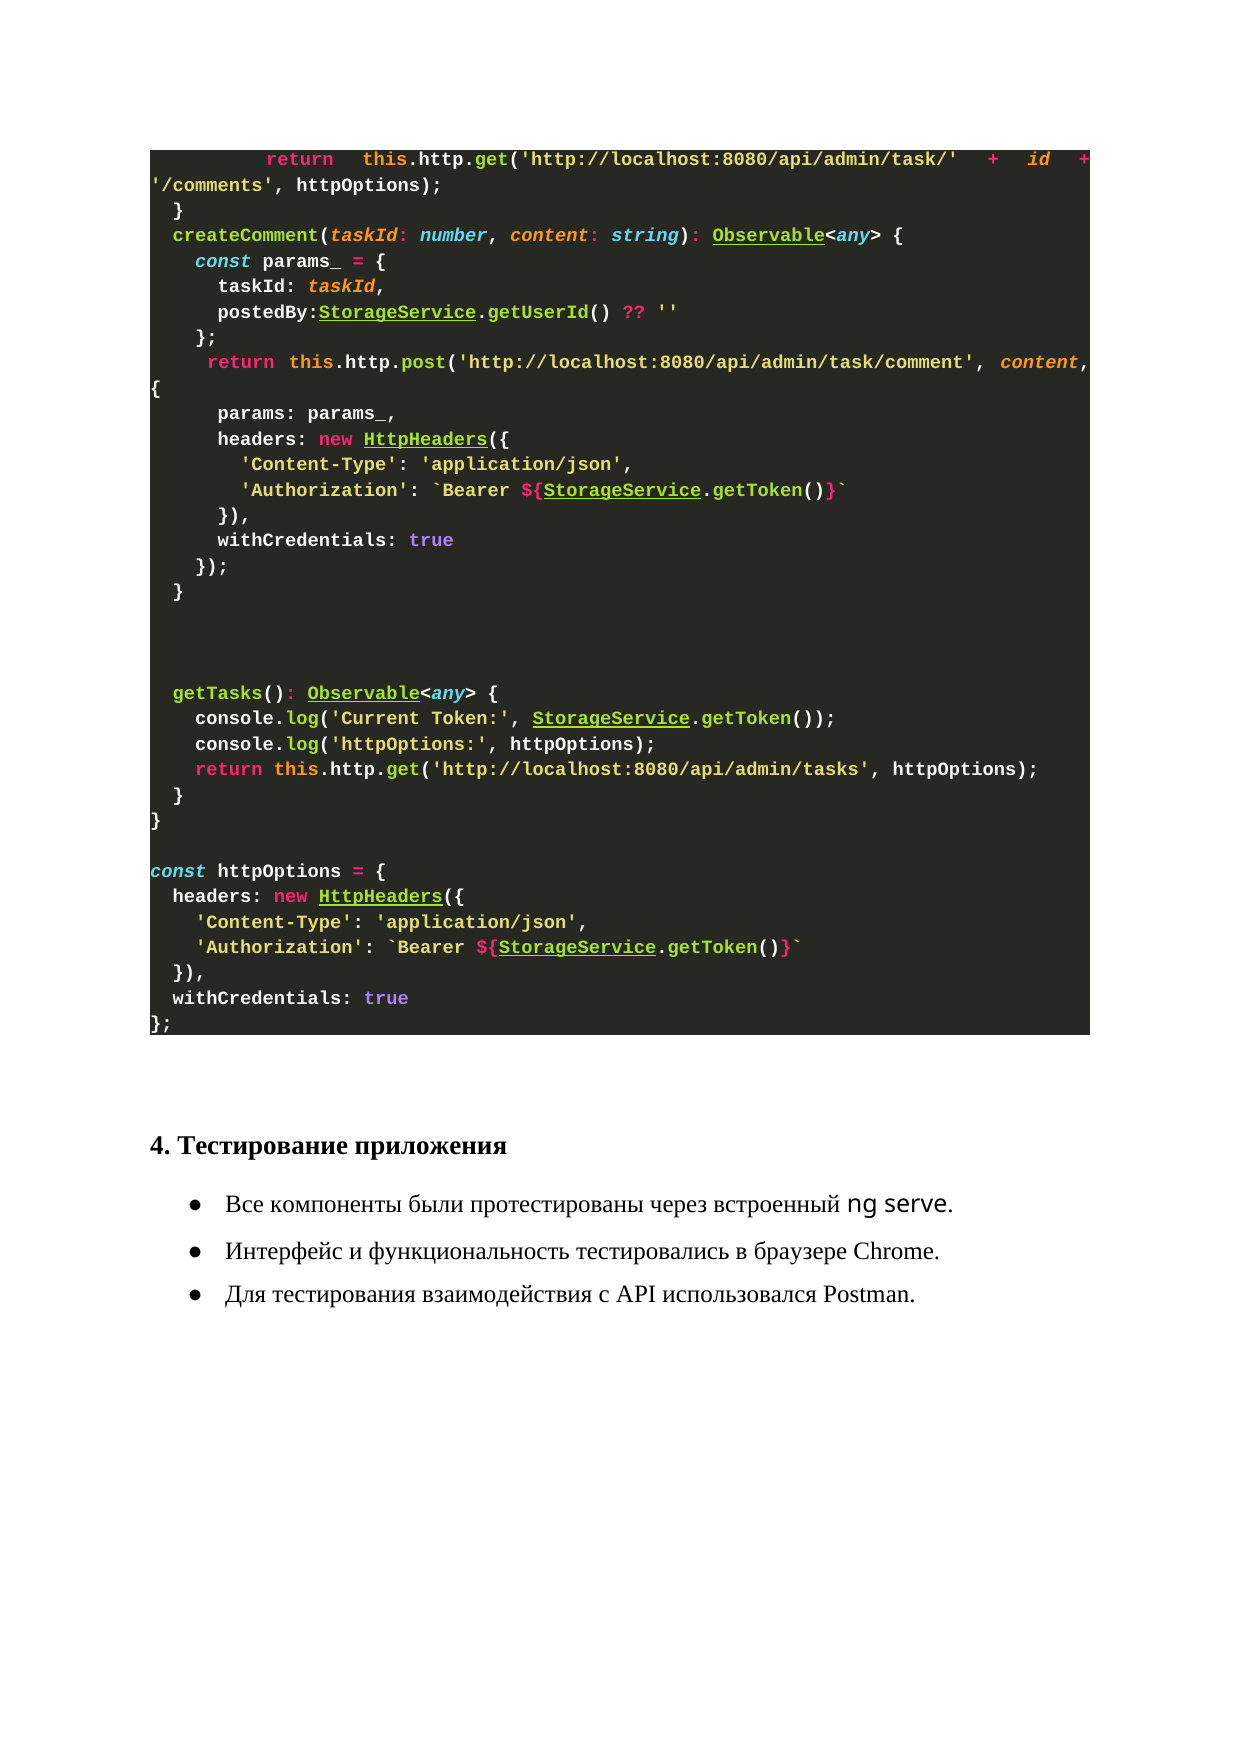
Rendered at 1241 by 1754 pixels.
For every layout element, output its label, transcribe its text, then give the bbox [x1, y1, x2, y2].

text } [150, 811, 1090, 832]
text 'Authorization': `Bearer ${StorageService.getToken()}` [150, 480, 1090, 502]
list Интерфейс и функциональность тестировались в браузере Chrome. [187, 1236, 1090, 1265]
text } [150, 785, 1090, 807]
text withCredentials: true [150, 989, 1090, 1010]
text getTasks(): Observable<any> { [150, 684, 1090, 705]
text } [150, 201, 1090, 222]
text params: params_, [150, 404, 1090, 425]
text 'Authorization': `Bearer ${StorageService.getToken()}` [150, 938, 1090, 959]
list Для тестирования взаимодействия с API использовался Postman. [187, 1279, 1090, 1308]
text postedBy:StorageService.getUserId() ?? '' [150, 302, 1090, 324]
text }); [150, 557, 1090, 578]
text }), [150, 963, 1090, 984]
text } [150, 582, 1090, 603]
text 'Content-Type': 'application/json', [150, 455, 1090, 476]
text withCredentials: true [150, 531, 1090, 552]
text const params_ = { [150, 252, 1090, 273]
text return this.http.get('http://localhost:8080/api/admin/tasks', httpOptions); [150, 760, 1090, 781]
list Все компоненты были протестированы через встроенный ng serve. [187, 1185, 1090, 1219]
text return this.http.post('http://localhost:8080/api/admin/task/comment', content, { [150, 353, 1090, 400]
text }), [150, 506, 1090, 527]
text console.log('Current Token:', StorageService.getToken()); [150, 709, 1090, 730]
text const httpOptions = { [150, 862, 1090, 883]
text headers: new HttpHeaders({ [150, 429, 1090, 451]
text taskId: taskId, [150, 277, 1090, 298]
text console.log('httpOptions:', httpOptions); [150, 734, 1090, 756]
text }; [150, 1014, 1090, 1035]
text }; [150, 328, 1090, 349]
text headers: new HttpHeaders({ [150, 887, 1090, 908]
text 'Content-Type': 'application/json', [150, 912, 1090, 934]
text createComment(taskId: number, content: string): Observable<any> { [150, 226, 1090, 247]
text return this.http.get('http://localhost:8080/api/admin/task/' + id + '/comments', httpOptions); [150, 150, 1090, 197]
subtitle 4. Тестирование приложения [150, 1129, 1090, 1160]
